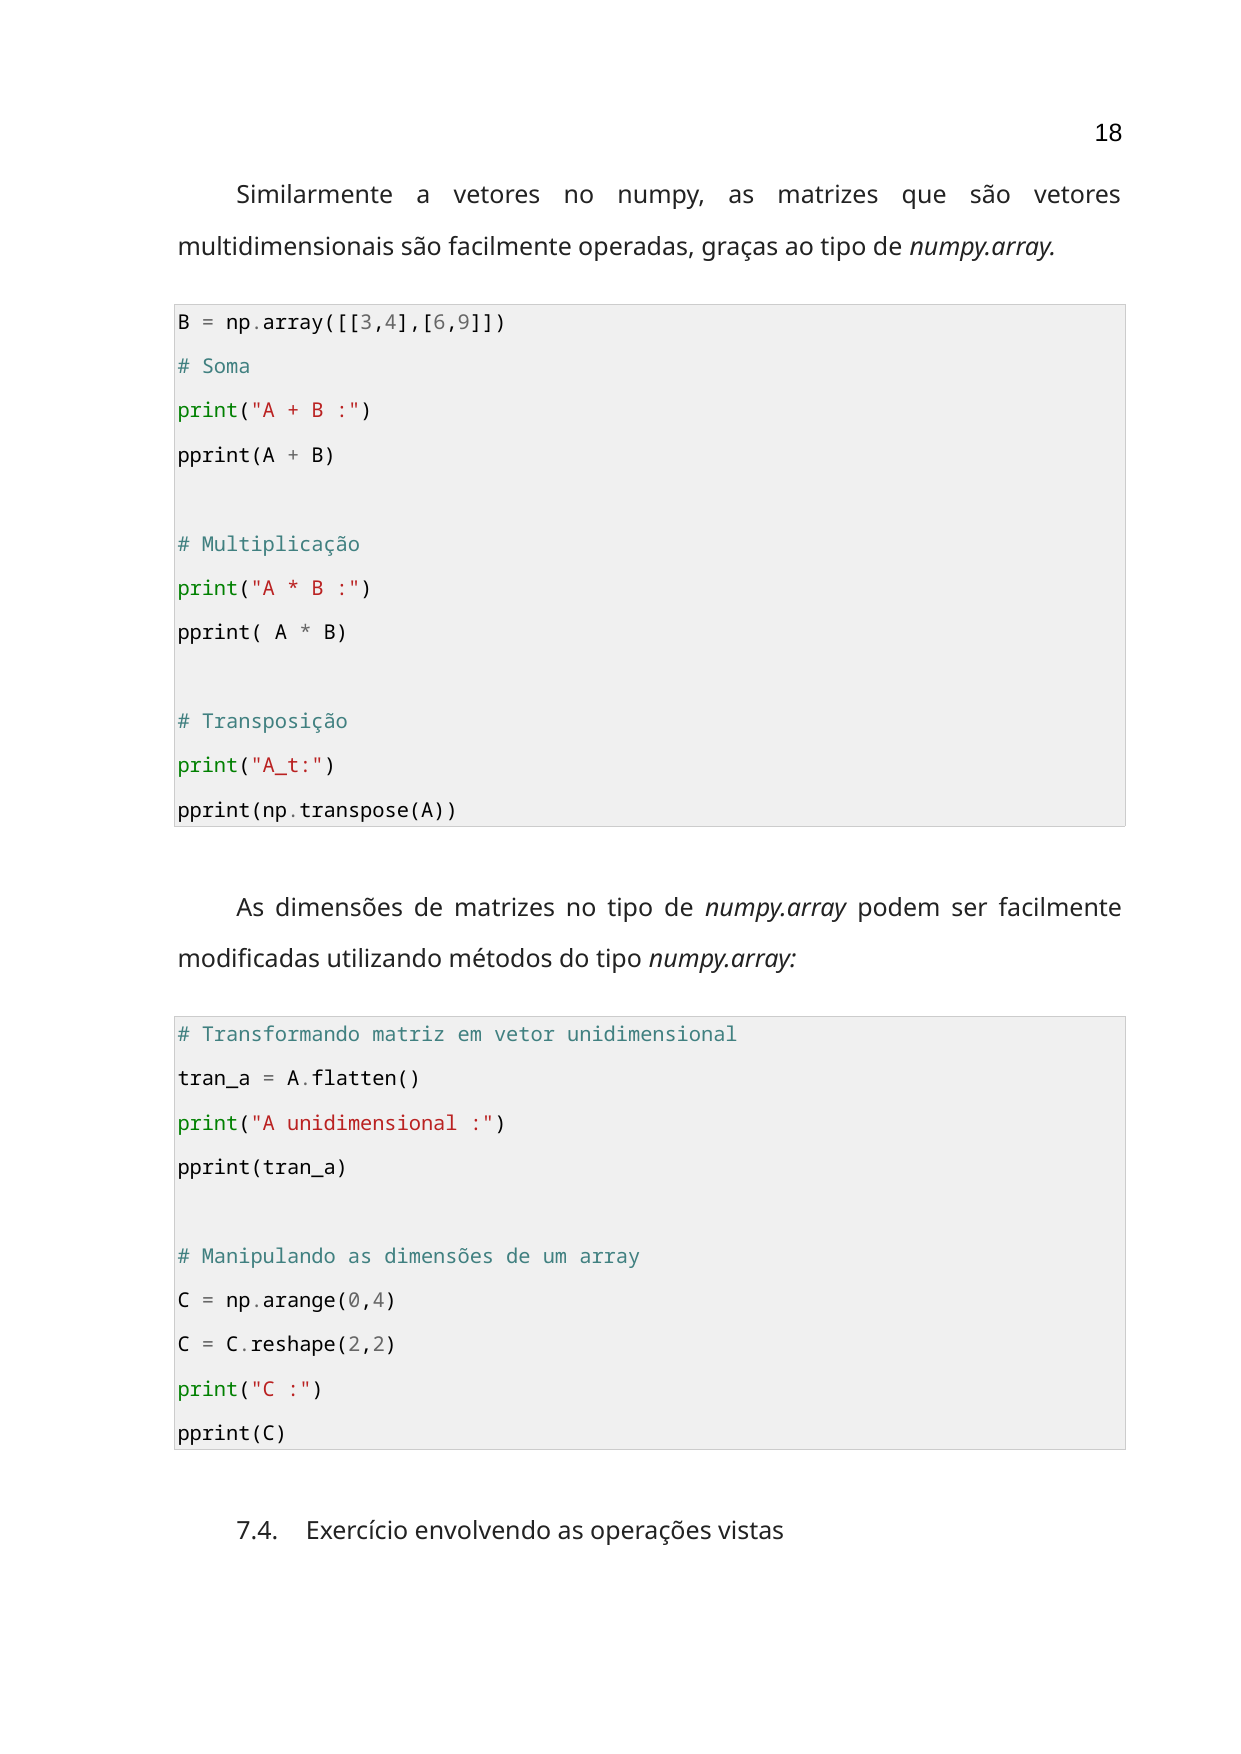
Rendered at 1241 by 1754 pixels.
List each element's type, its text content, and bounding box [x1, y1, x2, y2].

text pprint( A * B) [175, 615, 1125, 646]
text print("A_t:") [175, 748, 1125, 779]
text # Multiplicação [175, 526, 1125, 557]
text B = np.array([[3,4],[6,9]]) [175, 305, 1125, 335]
text # Transformando matriz em vetor unidimensional [175, 1017, 1125, 1047]
text Similarmente a vetores no numpy, as matrizes que são vetores multidimensionais são facilmente operadas, graças ao tipo de numpy.array. [177, 177, 1122, 262]
text print("A + B :") [175, 393, 1125, 424]
text C = C.reshape(2,2) [175, 1327, 1125, 1358]
text As dimensões de matrizes no tipo de numpy.array podem ser facilmente modificadas utilizando métodos do tipo numpy.array: [177, 889, 1122, 974]
text print("C :") [175, 1371, 1125, 1402]
text # Manipulando as dimensões de um array [175, 1238, 1125, 1269]
text pprint(C) [175, 1416, 1125, 1449]
subtitle Exercício envolvendo as operações vistas [177, 1513, 1122, 1547]
text print("A unidimensional :") [175, 1105, 1125, 1136]
text tran_a = A.flatten() [175, 1061, 1125, 1092]
text pprint(A + B) [175, 437, 1125, 468]
text print("A * B :") [175, 571, 1125, 601]
text pprint(tran_a) [175, 1149, 1125, 1180]
text # Soma [175, 349, 1125, 379]
text C = np.arange(0,4) [175, 1283, 1125, 1313]
text # Transposição [175, 704, 1125, 734]
text pprint(np.transpose(A)) [175, 792, 1125, 826]
